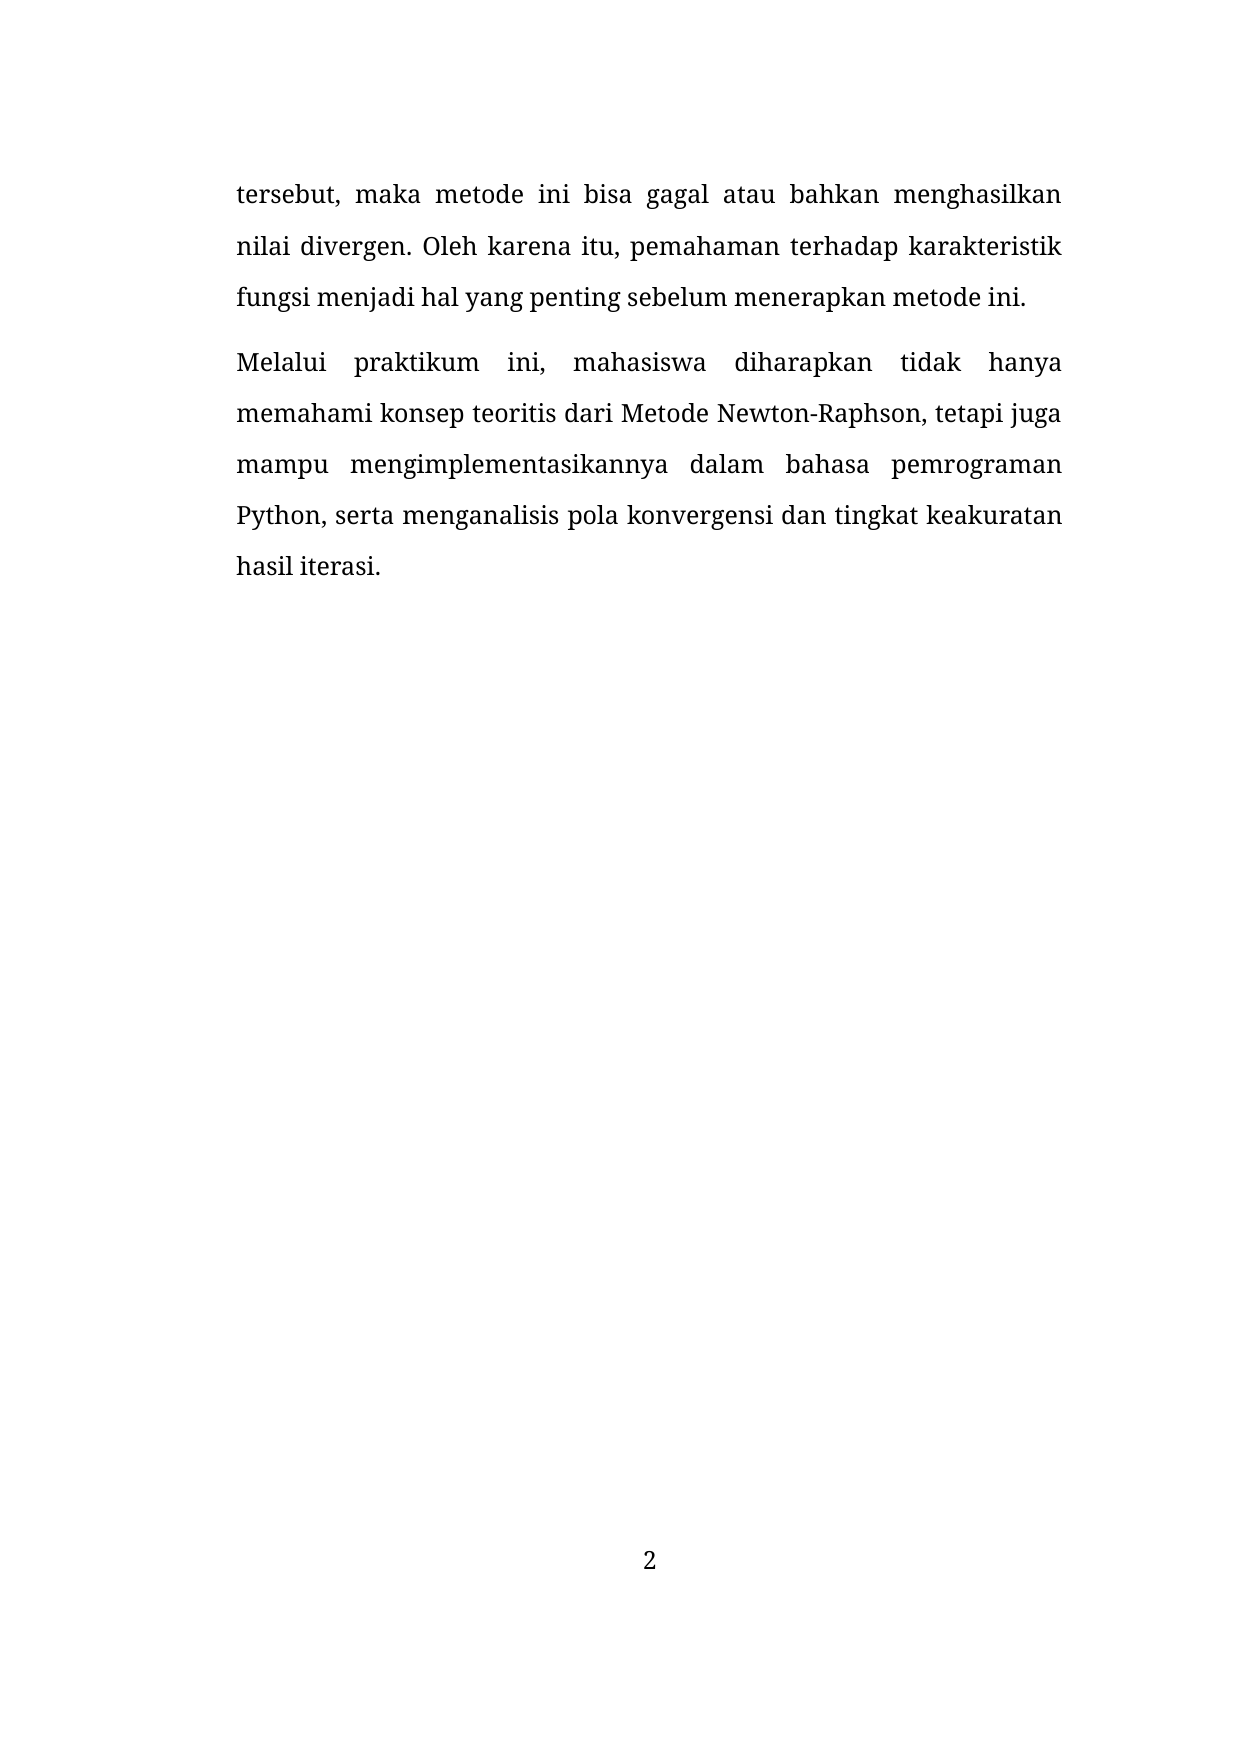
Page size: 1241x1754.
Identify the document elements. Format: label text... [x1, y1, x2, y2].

text Melalui praktikum ini, mahasiswa diharapkan tidak hanya memahami konsep teoritis dari Metode Newton-Raphson, tetapi juga mampu mengimplementasikannya dalam bahasa pemrograman Python, serta menganalisis pola konvergensi dan tingkat keakuratan hasil iterasi. [236, 345, 1063, 583]
text tersebut, maka metode ini bisa gagal atau bahkan menghasilkan nilai divergen. Oleh karena itu, pemahaman terhadap karakteristik fungsi menjadi hal yang penting sebelum menerapkan metode ini. [236, 177, 1063, 313]
